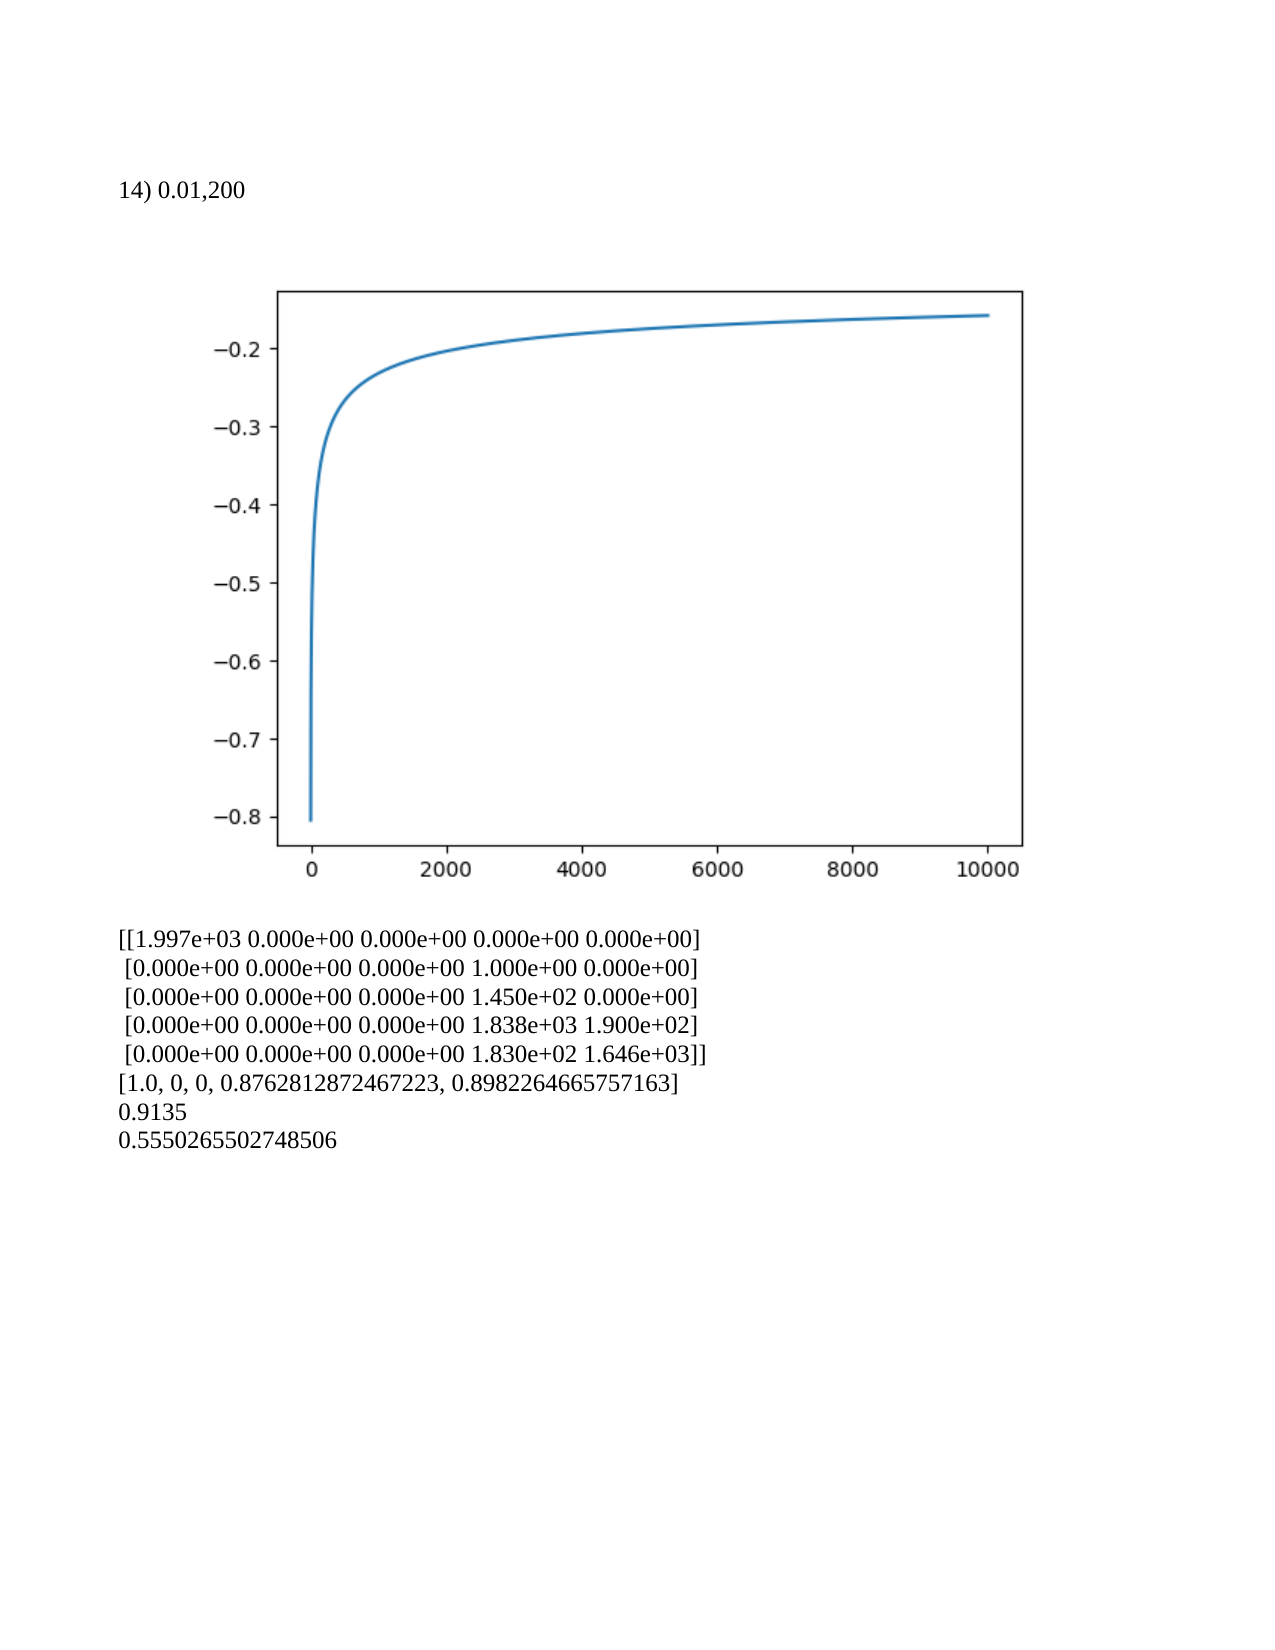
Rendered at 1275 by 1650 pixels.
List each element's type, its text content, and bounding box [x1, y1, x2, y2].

picture [157, 204, 1118, 925]
text [1.0, 0, 0, 0.8762812872467223, 0.8982264665757163] [118, 1068, 1157, 1097]
text [0.000e+00 0.000e+00 0.000e+00 1.830e+02 1.646e+03]] [118, 1039, 1157, 1068]
text [[1.997e+03 0.000e+00 0.000e+00 0.000e+00 0.000e+00] [118, 204, 1157, 953]
text [0.000e+00 0.000e+00 0.000e+00 1.450e+02 0.000e+00] [118, 982, 1157, 1011]
text [0.000e+00 0.000e+00 0.000e+00 1.838e+03 1.900e+02] [118, 1011, 1157, 1039]
text 14) 0.01,200 [118, 176, 1157, 204]
text 0.9135 [118, 1097, 1157, 1126]
text [0.000e+00 0.000e+00 0.000e+00 1.000e+00 0.000e+00] [118, 953, 1157, 982]
text 0.5550265502748506 [118, 1126, 1157, 1154]
